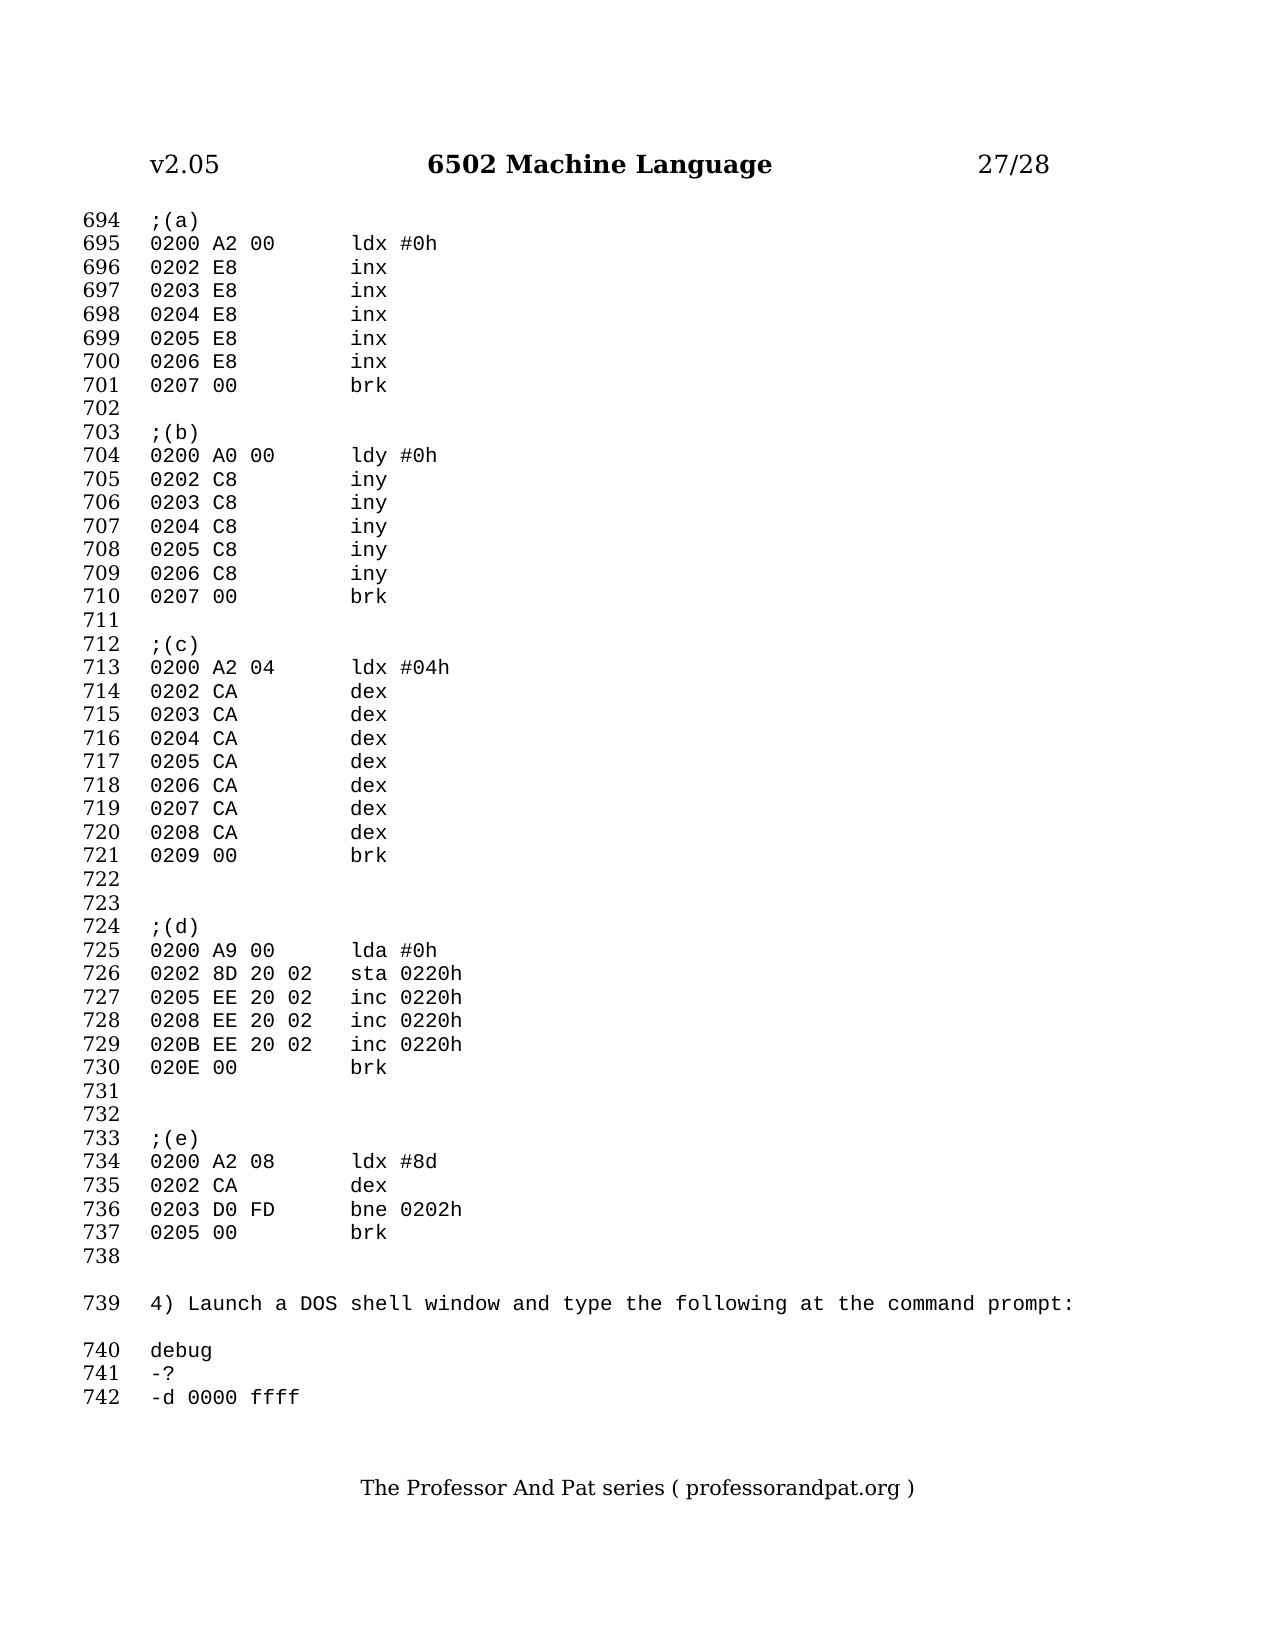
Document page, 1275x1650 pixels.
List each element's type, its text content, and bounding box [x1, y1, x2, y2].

text 0204 C8 iny [150, 516, 1125, 539]
text ;(c) [150, 634, 1125, 657]
text 0200 A0 00 ldy #0h [150, 445, 1125, 469]
text 0205 00 brk [150, 1222, 1125, 1246]
text 0206 C8 iny [150, 563, 1125, 587]
text debug [150, 1340, 1125, 1363]
text ;(b) [150, 422, 1125, 445]
text 0202 E8 inx [150, 257, 1125, 281]
text 0200 A2 04 ldx #04h [150, 657, 1125, 681]
text 0204 CA dex [150, 728, 1125, 751]
text 0206 CA dex [150, 775, 1125, 798]
text 0206 E8 inx [150, 351, 1125, 375]
text 020E 00 brk [150, 1057, 1125, 1081]
text 4) Launch a DOS shell window and type the following at the command prompt: [150, 1293, 1125, 1316]
text 0202 C8 iny [150, 469, 1125, 492]
text 0200 A2 00 ldx #0h [150, 233, 1125, 257]
text 0205 C8 iny [150, 539, 1125, 563]
text 0208 CA dex [150, 822, 1125, 846]
text ;(e) [150, 1128, 1125, 1152]
text 0208 EE 20 02 inc 0220h [150, 1010, 1125, 1034]
text 0202 CA dex [150, 681, 1125, 704]
text 0205 E8 inx [150, 328, 1125, 351]
text 0209 00 brk [150, 846, 1125, 869]
text 0205 EE 20 02 inc 0220h [150, 987, 1125, 1010]
text 0207 00 brk [150, 375, 1125, 398]
text -d 0000 ffff [150, 1387, 1125, 1411]
text 0203 D0 FD bne 0202h [150, 1199, 1125, 1222]
text -? [150, 1363, 1125, 1387]
text 0205 CA dex [150, 751, 1125, 775]
text 0203 E8 inx [150, 281, 1125, 304]
text 0202 8D 20 02 sta 0220h [150, 963, 1125, 987]
text ;(a) [150, 210, 1125, 233]
text 0203 CA dex [150, 704, 1125, 728]
text 020B EE 20 02 inc 0220h [150, 1034, 1125, 1057]
text 0202 CA dex [150, 1175, 1125, 1199]
text 0207 CA dex [150, 798, 1125, 822]
text 0203 C8 iny [150, 492, 1125, 516]
text 0207 00 brk [150, 587, 1125, 610]
text 0204 E8 inx [150, 304, 1125, 328]
text ;(d) [150, 916, 1125, 940]
text 0200 A9 00 lda #0h [150, 940, 1125, 963]
text 0200 A2 08 ldx #8d [150, 1152, 1125, 1175]
